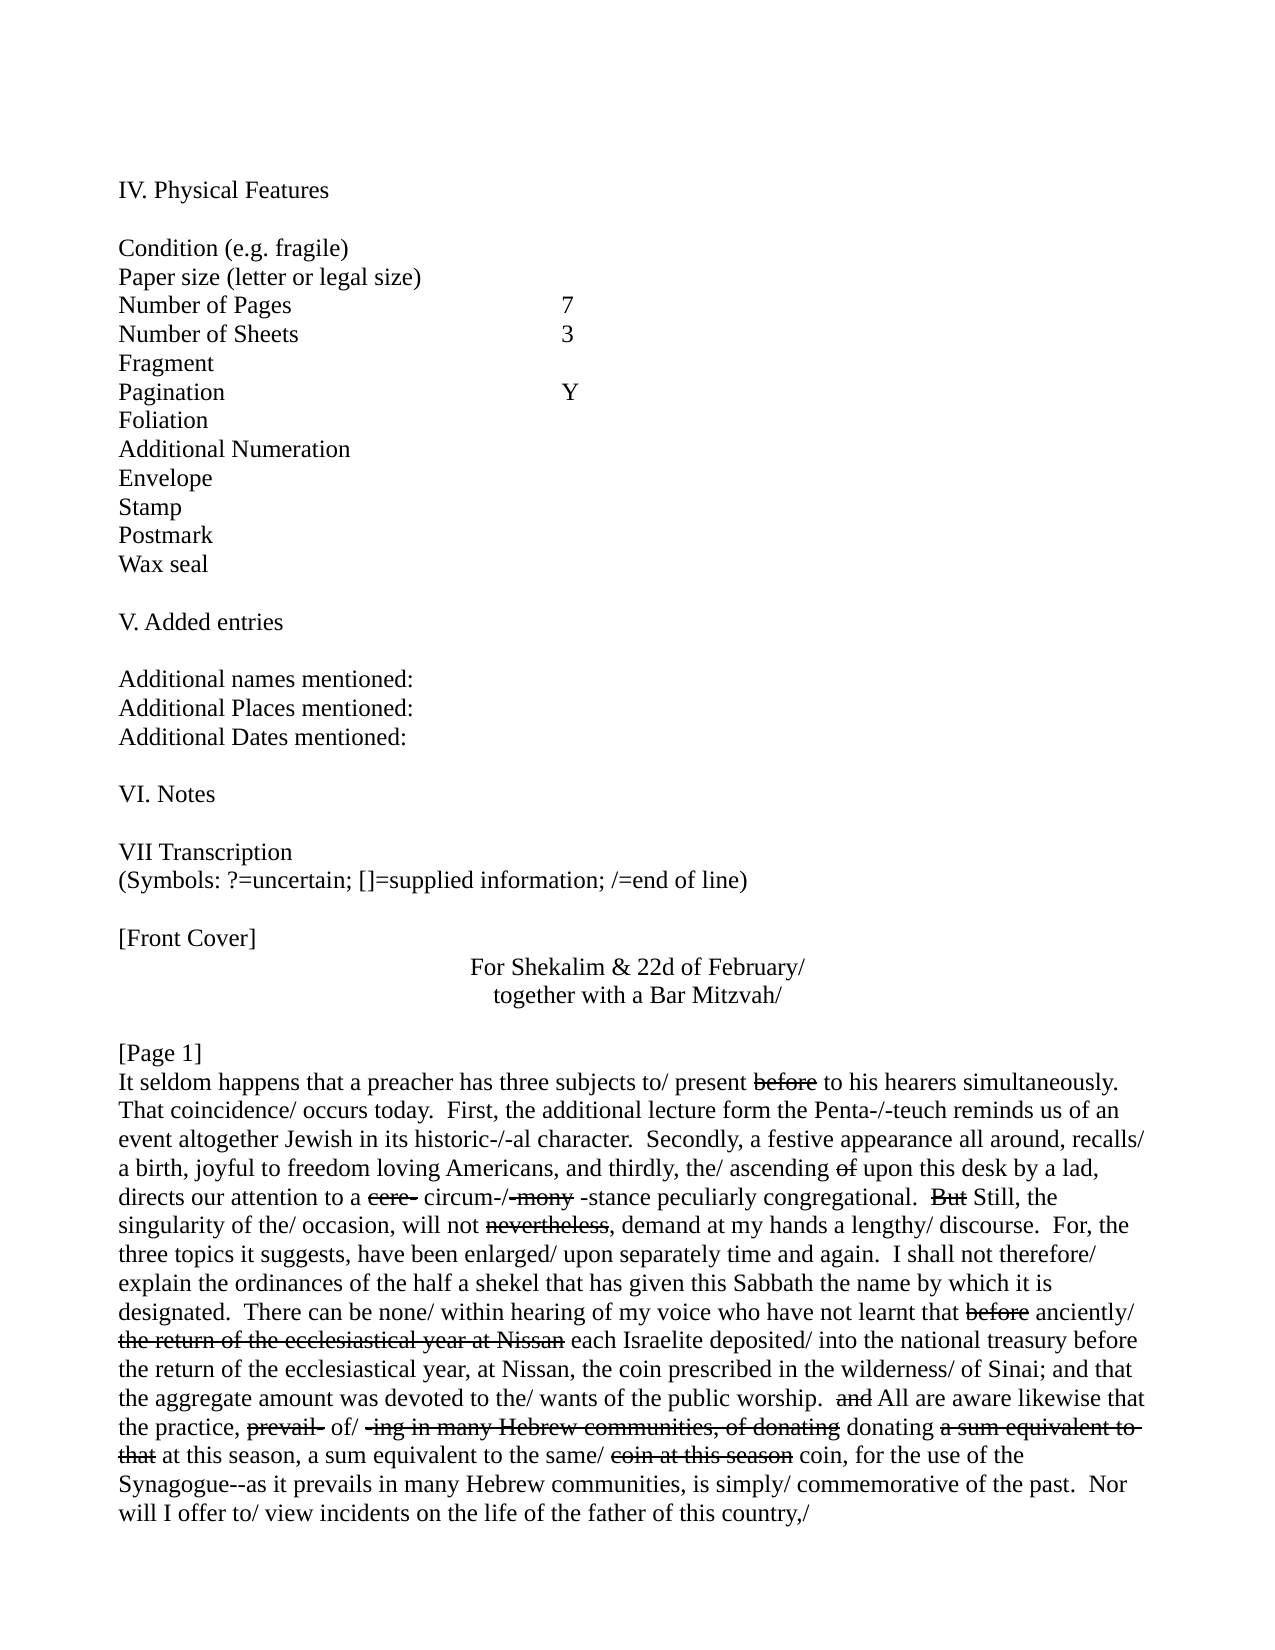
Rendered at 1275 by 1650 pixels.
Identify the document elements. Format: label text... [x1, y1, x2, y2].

text (Symbols: ?=uncertain; []=supplied information; /=end of line) [118, 866, 1157, 894]
text Number of Pages 7 [118, 291, 1157, 319]
text Additional Places mentioned: [118, 693, 1157, 722]
text Number of Sheets 3 [118, 319, 1157, 348]
text [Page 1] [118, 1038, 1157, 1067]
text together with a Bar Mitzvah/ [118, 981, 1157, 1009]
text Stamp [118, 492, 1157, 521]
text Condition (e.g. fragile) [118, 233, 1157, 262]
text Fragment [118, 348, 1157, 377]
text V. Added entries [118, 607, 1157, 636]
text VII Transcription [118, 837, 1157, 866]
text Pagination Y [118, 377, 1157, 406]
text VI. Notes [118, 779, 1157, 808]
text Postma rk [118, 521, 1157, 549]
text Additional Dates mentioned: [118, 722, 1157, 751]
text Foliation [118, 406, 1157, 434]
text It seldom happens that a preacher has three subjects to/ present before to his hearers simultaneously. That coincidence/ occurs today. First, the additional lecture form the Penta-/-teuch reminds us of an event altogether Jewish in its historic-/-al character. Secondly, a festive appearance all around, recalls/ a birth, joyful to freedom loving Americans, and thirdly, the/ ascending of upon this desk by a lad, directs our attention to a cere- circum-/-mony -stance peculiarly congregational. But Still, the singularity of the/ occasion, will not nevertheless, demand at my hands a lengthy/ discourse. For, the three topics it suggests, have been enlarged/ upon separately time and again. I shall not therefore/ explain the ordinances of the half a shekel that has given this Sabbath the name by which it is designated. There can be none/ within hearing of my voice who have not learnt that before anciently/ the return of the ecclesiastical year at Nissan each Israelite deposited/ into the national treasury before the return of the ecclesiastical year, at Nissan, the coin prescribed in the wilderness/ of Sinai; and that the aggregate amount was devoted to the/ wants of the public worship. and All are aware likewise that the practice, prevail- of/ -ing in many Hebrew communities, of donating donating a sum equivalent to that at this season, a sum equivalent to the same/ coin at this season coin, for the use of the Synagogue--as it prevails in many Hebrew communities, is simply/ commemorative of the past. Nor will I offer to/ view incidents on the life of the father of this country,/ [118, 1067, 1157, 1527]
text Wax seal [118, 549, 1157, 578]
text Paper size (letter or legal size) [118, 262, 1157, 291]
text [Front Cover] [118, 923, 1157, 952]
text Envelope [118, 463, 1157, 492]
text Additional Numeration [118, 434, 1157, 463]
text Additional names mentioned: [118, 664, 1157, 693]
text IV. Physical Features [118, 176, 1157, 204]
text For Shekalim & 22d of February/ [118, 952, 1157, 981]
